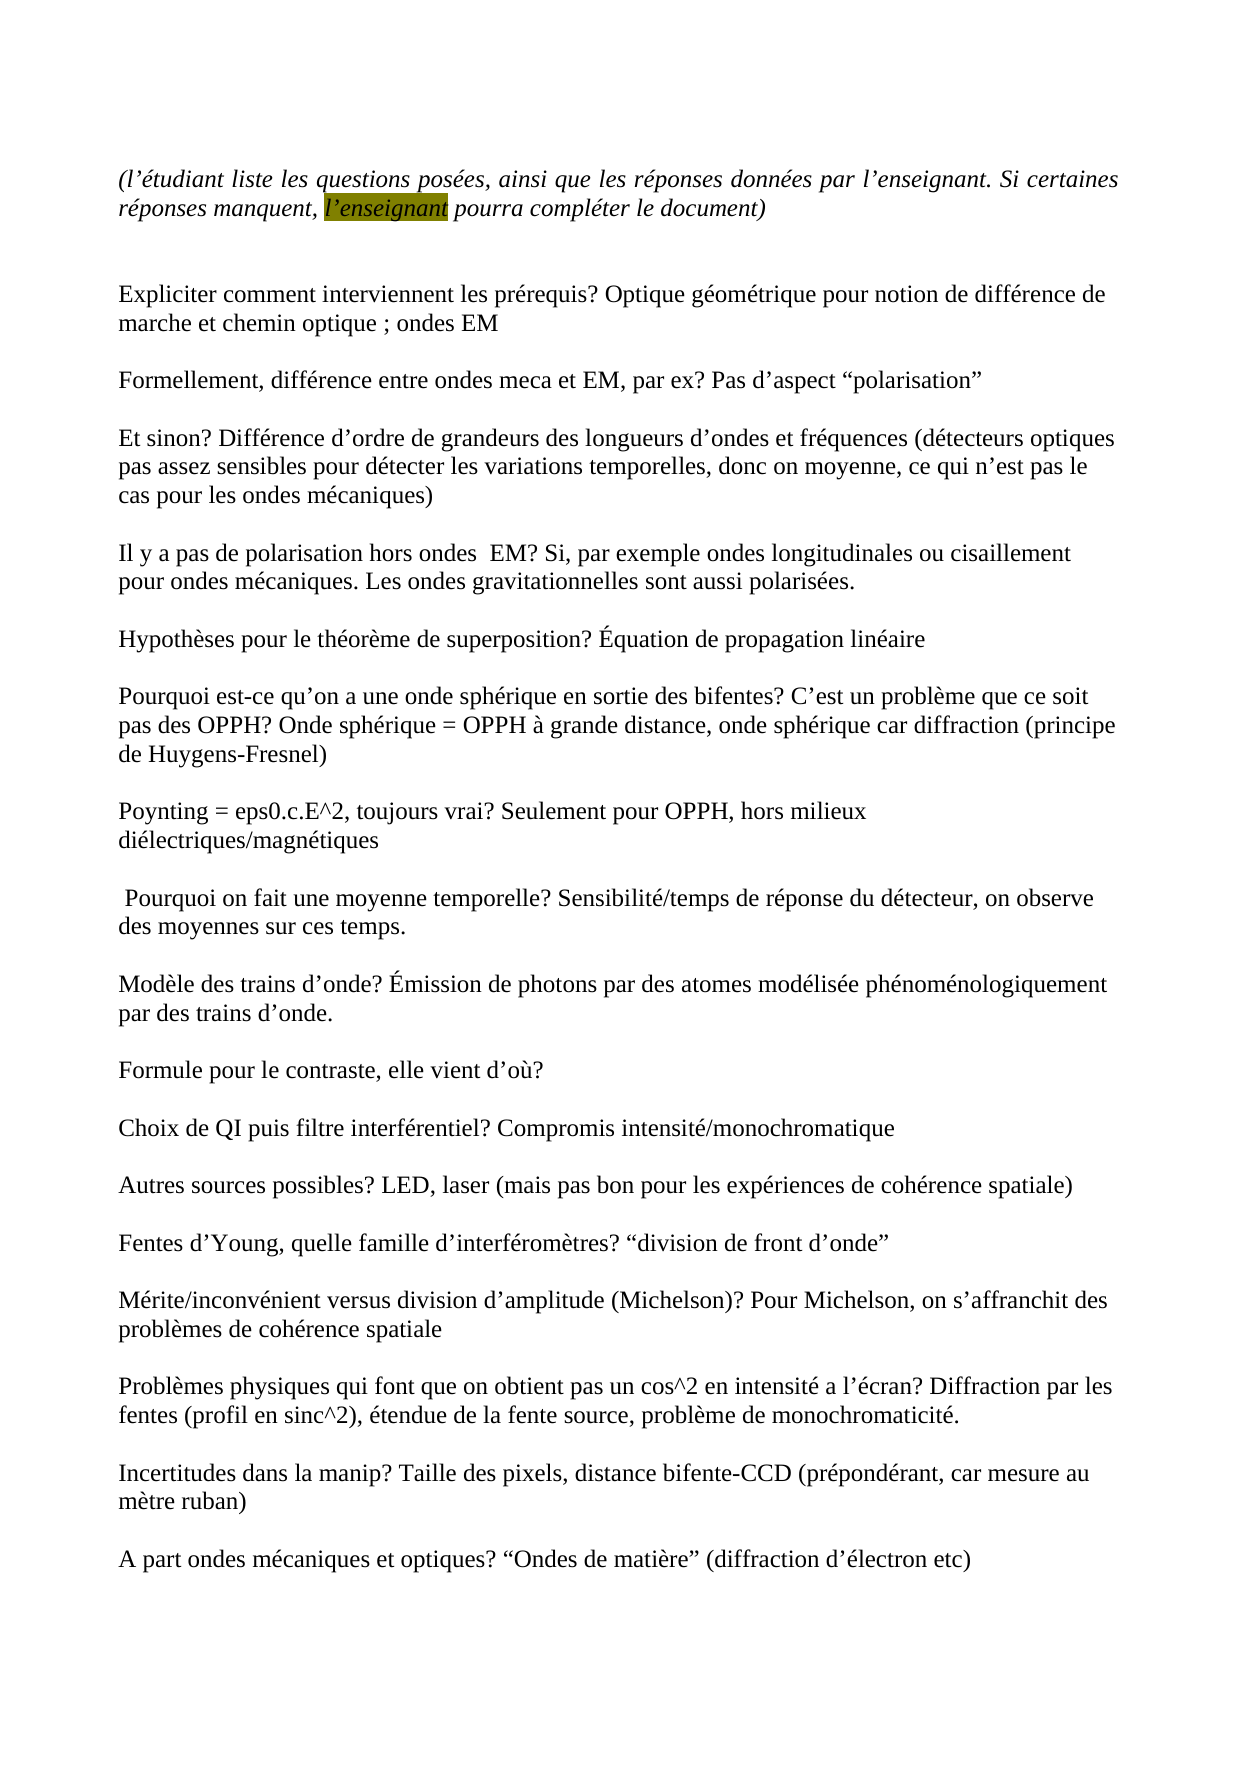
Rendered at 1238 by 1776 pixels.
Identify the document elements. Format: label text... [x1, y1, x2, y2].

text Pourquoi est-ce qu’on a une onde sphérique en sortie des bifentes? C’est un problème que ce soit pas des OPPH? Onde sphérique = OPPH à grande distance, onde sphérique car diffraction (principe de Huygens-Fresnel) [118, 681, 1119, 768]
text Fentes d’Young, quelle famille d’interféromètres? “division de front d’onde” [118, 1228, 1119, 1256]
text Problèmes physiques qui font que on obtient pas un cos^2 en intensité a l’écran? Diffraction par les fentes (profil en sinc^2), étendue de la fente source, problème de monochromaticité. [118, 1371, 1119, 1429]
text Hypothèses pour le théorème de superposition? Équation de propagation linéaire [118, 624, 1119, 653]
text Expliciter comment interviennent les prérequis? Optique géométrique pour notion de différence de marche et chemin optique ; ondes EM [118, 279, 1119, 336]
text Autres sources possibles? LED, laser (mais pas bon pour les expériences de cohérence spatiale) [118, 1170, 1119, 1199]
text Et sinon? Différence d’ordre de grandeurs des longueurs d’ondes et fréquences (détecteurs optiques pas assez sensibles pour détecter les variations temporelles, donc on moyenne, ce qui n’est pas le cas pour les ondes mécaniques) [118, 423, 1119, 509]
text Mérite/inconvénient versus division d’amplitude (Michelson)? Pour Michelson, on s’affranchit des problèmes de cohérence spatiale [118, 1285, 1119, 1343]
text Formule pour le contraste, elle vient d’où? [118, 1055, 1119, 1084]
text Poynting = eps0.c.E^2, toujours vrai? Seulement pour OPPH, hors milieux diélectriques/magnétiques [118, 796, 1119, 854]
text Choix de QI puis filtre interférentiel? Compromis intensité/monochromatique [118, 1113, 1119, 1141]
text Il y a pas de polarisation hors ondes EM? Si, par exemple ondes longitudinales ou cisaillement pour ondes mécaniques. Les ondes gravitationnelles sont aussi polarisées. [118, 538, 1119, 595]
text Pourquoi on fait une moyenne temporelle? Sensibilité/temps de réponse du détecteur, on observe des moyennes sur ces temps. [118, 883, 1119, 940]
text Formellement, différence entre ondes meca et EM, par ex? Pas d’aspect “polarisation” [118, 365, 1119, 394]
text (l’étudiant liste les questions posées, ainsi que les réponses données par l’enseignant. Si certaines réponses manquent, l’enseignant pourra compléter le document) [118, 164, 1119, 221]
text Modèle des trains d’onde? Émission de photons par des atomes modélisée phénoménologiquement par des trains d’onde. [118, 969, 1119, 1026]
text A part ondes mécaniques et optiques? “Ondes de matière” (diffraction d’électron etc) [118, 1544, 1119, 1573]
text Incertitudes dans la manip? Taille des pixels, distance bifente-CCD (prépondérant, car mesure au mètre ruban) [118, 1458, 1119, 1515]
